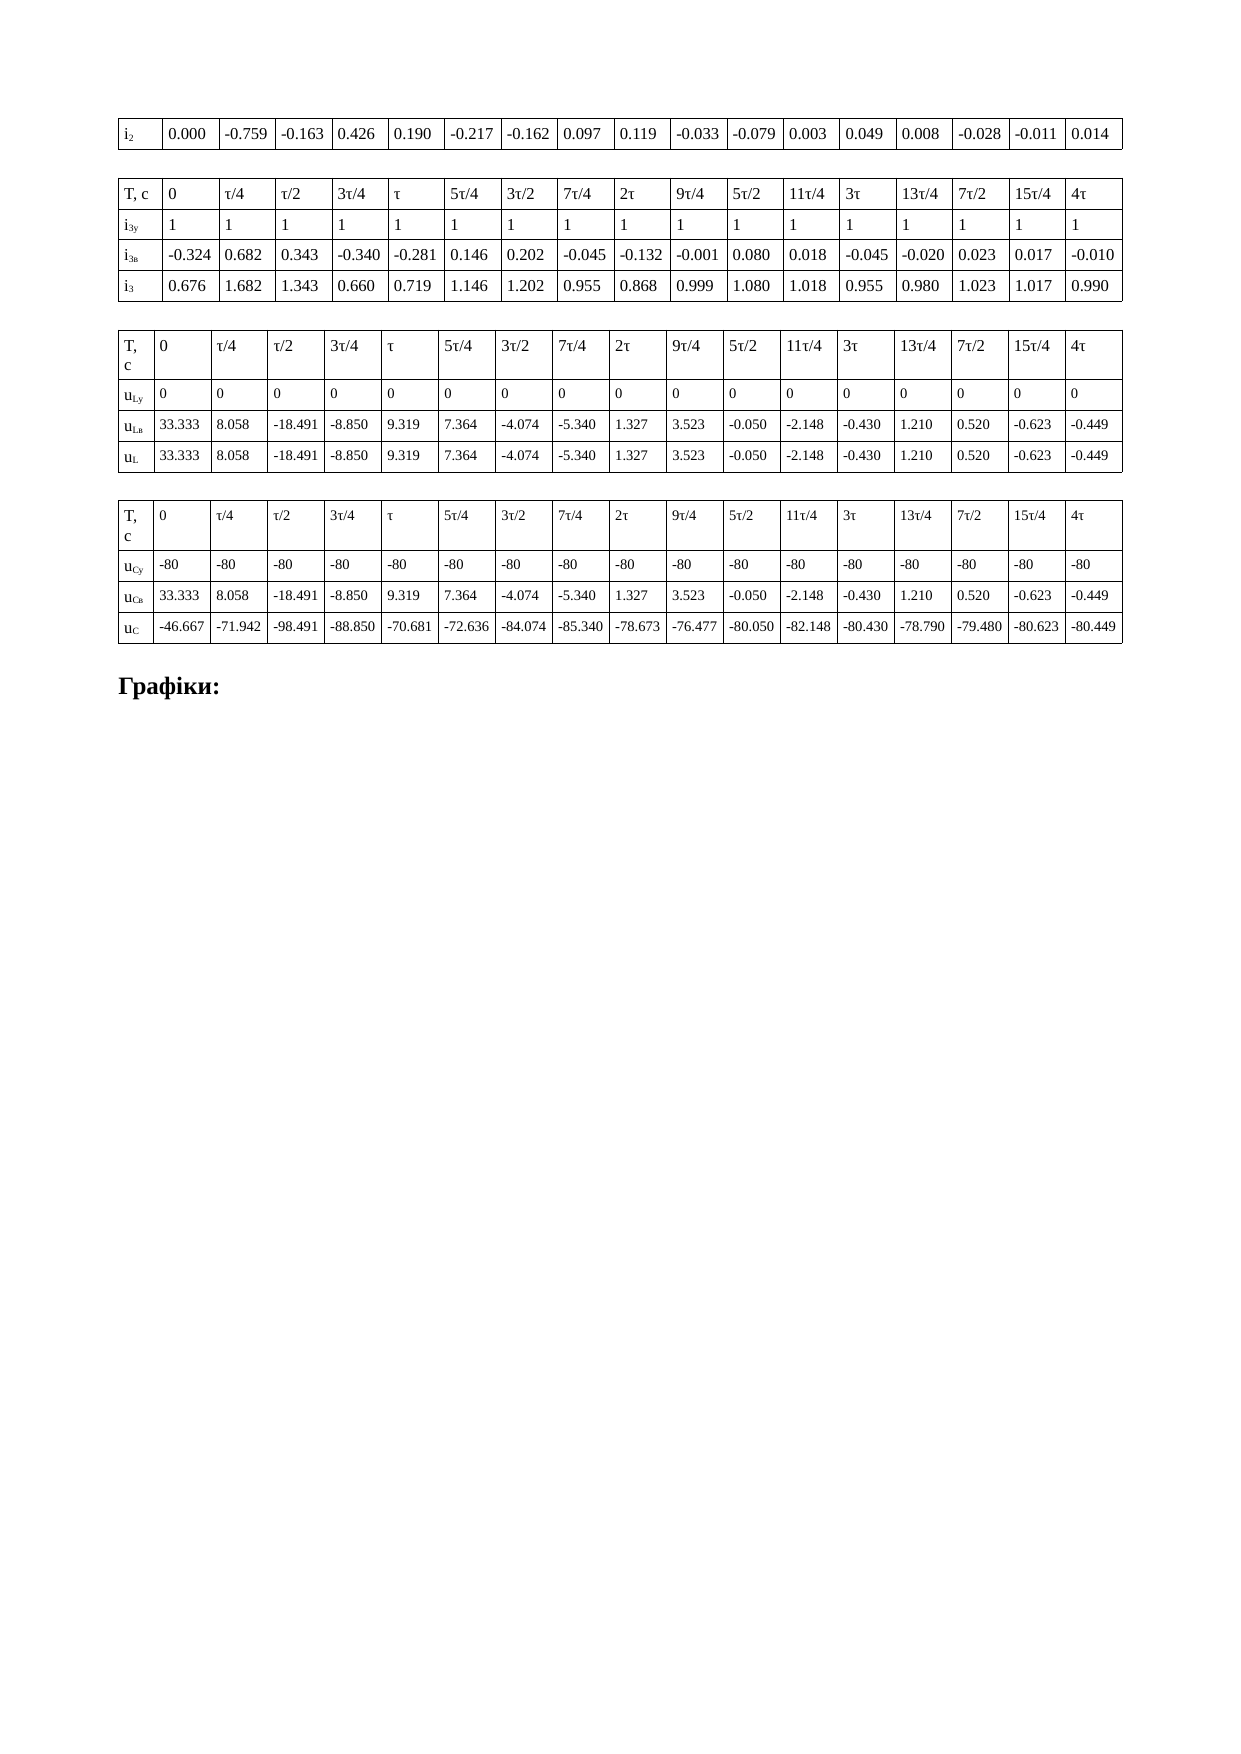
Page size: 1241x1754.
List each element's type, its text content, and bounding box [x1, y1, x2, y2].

table_header 0 [155, 331, 211, 379]
table_cell -2.148 [781, 442, 837, 472]
table_cell -0.281 [389, 240, 444, 270]
table_cell -80 [211, 551, 267, 581]
table_cell -72.636 [439, 613, 495, 642]
table_cell 0 [382, 380, 438, 410]
table_cell 9.319 [382, 442, 438, 472]
table_cell 7.364 [439, 442, 495, 472]
table_cell -85.340 [553, 613, 609, 642]
table_cell -80 [667, 551, 723, 581]
table_cell -0.449 [1066, 411, 1122, 441]
table_cell -0.010 [1066, 240, 1122, 270]
table_cell -5.340 [553, 442, 609, 472]
table_header T, c [119, 501, 153, 550]
table_header 13τ/4 [895, 501, 951, 550]
table_cell 0 [1009, 380, 1065, 410]
table_cell -0.217 [445, 119, 501, 149]
table_cell -0.162 [502, 119, 557, 149]
table_cell 0.014 [1066, 119, 1122, 149]
table_header 5τ/2 [728, 179, 783, 208]
table_header 5τ/4 [445, 179, 501, 208]
table_header 4τ [1066, 179, 1122, 208]
table_header T, c [119, 179, 162, 208]
table_cell -84.074 [496, 613, 552, 642]
table_header τ/4 [220, 179, 275, 208]
table_cell 1.017 [1010, 271, 1065, 301]
table_cell -80 [553, 551, 609, 581]
table_cell 1 [897, 210, 952, 239]
table_cell 0.343 [276, 240, 332, 270]
table_cell 0.955 [558, 271, 614, 301]
table_cell -0.050 [724, 411, 780, 441]
table_cell 1 [615, 210, 670, 239]
table_cell 0.426 [333, 119, 388, 149]
table_cell -0.045 [558, 240, 614, 270]
table_cell 3.523 [667, 582, 723, 612]
table_header 7τ/4 [553, 331, 609, 379]
table_cell -18.491 [268, 411, 324, 441]
table_cell 0.202 [502, 240, 557, 270]
table_cell 33.333 [154, 582, 210, 612]
table_cell -80 [838, 551, 894, 581]
table_cell -4.074 [496, 582, 552, 612]
table_header 15τ/4 [1009, 501, 1065, 550]
table_cell -18.491 [268, 442, 324, 472]
table_header 9τ/4 [671, 179, 727, 208]
table_cell i3в [119, 240, 162, 270]
table_cell 0 [268, 380, 324, 410]
table_cell 1.210 [895, 411, 951, 441]
table_cell 3.523 [667, 411, 723, 441]
table_cell 1 [953, 210, 1009, 239]
table_cell -80 [496, 551, 552, 581]
table_cell 0.719 [389, 271, 444, 301]
table_header τ [389, 179, 444, 208]
table_cell -0.020 [897, 240, 952, 270]
table_cell 9.319 [382, 582, 438, 612]
table_cell i3у [119, 210, 162, 239]
table_cell -0.050 [724, 582, 780, 612]
table_cell -80 [895, 551, 951, 581]
table_cell 0.018 [784, 240, 839, 270]
table_header 4τ [1066, 331, 1122, 379]
table_cell 0.003 [784, 119, 839, 149]
table_cell 1.018 [784, 271, 839, 301]
table_cell -80 [325, 551, 381, 581]
table_cell 1 [502, 210, 557, 239]
table_cell 0 [325, 380, 381, 410]
table_cell 0.682 [220, 240, 275, 270]
table_cell 1.210 [895, 442, 951, 472]
table_cell -80.449 [1066, 613, 1122, 642]
table_cell 0.520 [952, 442, 1008, 472]
table_cell uLу [119, 380, 154, 410]
table_header 13τ/4 [895, 331, 951, 379]
text Графіки: [118, 671, 1122, 700]
table_header τ/2 [268, 331, 324, 379]
table_cell -82.148 [781, 613, 837, 642]
table_cell -80 [268, 551, 324, 581]
table_cell 33.333 [155, 442, 211, 472]
table_cell 0.146 [445, 240, 501, 270]
table_header 2τ [615, 179, 670, 208]
table_cell 0 [895, 380, 951, 410]
table_cell -88.850 [325, 613, 381, 642]
table_header τ/2 [268, 501, 324, 550]
table_cell 1 [163, 210, 219, 239]
table_cell 1.682 [220, 271, 275, 301]
table_cell 0.023 [953, 240, 1009, 270]
table_header 0 [163, 179, 219, 208]
table_header 11τ/4 [781, 331, 837, 379]
table_cell -0.623 [1009, 582, 1065, 612]
table_header 2τ [610, 331, 666, 379]
table_cell -0.449 [1066, 442, 1122, 472]
table_header 3τ/2 [496, 501, 552, 550]
table_cell -5.340 [553, 411, 609, 441]
table_cell 0.868 [615, 271, 670, 301]
table_cell -0.430 [838, 411, 894, 441]
table_cell 1.146 [445, 271, 501, 301]
table_cell 1.327 [610, 582, 666, 612]
table_cell 0.008 [897, 119, 952, 149]
table_cell 33.333 [155, 411, 211, 441]
table_cell 0.000 [163, 119, 219, 149]
table_cell 0 [496, 380, 552, 410]
table_cell -76.477 [667, 613, 723, 642]
table_cell uC [119, 613, 153, 642]
table_cell -71.942 [211, 613, 267, 642]
table_cell -80 [1066, 551, 1122, 581]
table_header 3τ/4 [325, 501, 381, 550]
table_header 5τ/4 [439, 501, 495, 550]
table_cell 1.327 [610, 411, 666, 441]
table_cell uLв [119, 411, 154, 441]
table_cell 1.202 [502, 271, 557, 301]
table_header 4τ [1066, 501, 1122, 550]
table_cell i2 [119, 119, 162, 149]
table_cell 1 [1066, 210, 1122, 239]
table_cell 0 [610, 380, 666, 410]
table_cell -78.673 [610, 613, 666, 642]
table_cell 8.058 [212, 442, 267, 472]
table_cell 1 [389, 210, 444, 239]
table_cell 1.023 [953, 271, 1009, 301]
table_header 5τ/2 [724, 501, 780, 550]
table_cell -0.430 [838, 582, 894, 612]
table_cell 7.364 [439, 411, 495, 441]
table_cell uCв [119, 582, 153, 612]
table_header 3τ/4 [333, 179, 388, 208]
table_header 0 [154, 501, 210, 550]
table_cell -80 [439, 551, 495, 581]
table_cell 1 [1010, 210, 1065, 239]
table_cell -8.850 [325, 582, 381, 612]
table_cell -80 [154, 551, 210, 581]
table_cell 1 [728, 210, 783, 239]
table_cell -80 [724, 551, 780, 581]
table_header 15τ/4 [1010, 179, 1065, 208]
table_cell -8.850 [325, 442, 381, 472]
table_cell -80.050 [724, 613, 780, 642]
table_cell 1 [333, 210, 388, 239]
table_cell -79.480 [952, 613, 1008, 642]
table_cell 0.119 [615, 119, 670, 149]
table_cell -5.340 [553, 582, 609, 612]
table_cell 1 [558, 210, 614, 239]
table_cell -0.050 [724, 442, 780, 472]
table_cell -0.340 [333, 240, 388, 270]
table_cell 1.080 [728, 271, 783, 301]
table_cell -0.430 [838, 442, 894, 472]
table_cell 0 [439, 380, 495, 410]
table_cell -4.074 [496, 442, 552, 472]
table_header 13τ/4 [897, 179, 952, 208]
table_cell 1 [445, 210, 501, 239]
table_cell 0.980 [897, 271, 952, 301]
table_cell 0.097 [558, 119, 614, 149]
table_cell -0.449 [1066, 582, 1122, 612]
table_cell 0.999 [671, 271, 727, 301]
table_cell 3.523 [667, 442, 723, 472]
table_cell i3 [119, 271, 162, 301]
table_cell -78.790 [895, 613, 951, 642]
table_cell -80 [382, 551, 438, 581]
table_header 9τ/4 [667, 501, 723, 550]
table_cell 0.080 [728, 240, 783, 270]
table_cell 8.058 [212, 411, 267, 441]
table_header 5τ/2 [724, 331, 780, 379]
table_header 3τ [838, 501, 894, 550]
table_cell -80.623 [1009, 613, 1065, 642]
table_header 3τ/2 [496, 331, 552, 379]
table_cell 1 [671, 210, 727, 239]
table_header 7τ/2 [953, 179, 1009, 208]
table_cell 0 [553, 380, 609, 410]
table_cell 1 [784, 210, 839, 239]
table_header 7τ/4 [553, 501, 609, 550]
table_cell -80 [781, 551, 837, 581]
table_cell 1 [276, 210, 332, 239]
table_cell 0 [212, 380, 267, 410]
table_cell -80 [952, 551, 1008, 581]
table_cell -8.850 [325, 411, 381, 441]
table_header 3τ [840, 179, 896, 208]
table_cell 0.190 [389, 119, 444, 149]
table_cell -80 [1009, 551, 1065, 581]
table_cell 0 [155, 380, 211, 410]
table_header 15τ/4 [1009, 331, 1065, 379]
table_header 7τ/2 [952, 501, 1008, 550]
table_cell 0 [838, 380, 894, 410]
table_header 5τ/4 [439, 331, 495, 379]
table_cell 1 [840, 210, 896, 239]
table_header T, c [119, 331, 154, 379]
table_cell 0 [724, 380, 780, 410]
table_cell 0.955 [840, 271, 896, 301]
table_cell -0.079 [728, 119, 783, 149]
table_header 3τ [838, 331, 894, 379]
table_cell -0.132 [615, 240, 670, 270]
table_cell 0.520 [952, 411, 1008, 441]
table_header 11τ/4 [784, 179, 839, 208]
table_header 3τ/4 [325, 331, 381, 379]
table_header τ [382, 501, 438, 550]
table_header 7τ/4 [558, 179, 614, 208]
table_cell 0 [952, 380, 1008, 410]
table_header τ/4 [211, 501, 267, 550]
table_cell 1.210 [895, 582, 951, 612]
table_header τ [382, 331, 438, 379]
table_cell -4.074 [496, 411, 552, 441]
table_cell -46.667 [154, 613, 210, 642]
table_cell -18.491 [268, 582, 324, 612]
table_cell -0.011 [1010, 119, 1065, 149]
table_cell 0.049 [840, 119, 896, 149]
table_cell 0 [1066, 380, 1122, 410]
table_header 9τ/4 [667, 331, 723, 379]
table_cell -0.623 [1009, 411, 1065, 441]
table_cell 1 [220, 210, 275, 239]
table_cell 1.327 [610, 442, 666, 472]
table_cell -0.033 [671, 119, 727, 149]
table_header 11τ/4 [781, 501, 837, 550]
table_cell -80 [610, 551, 666, 581]
table_cell -0.028 [953, 119, 1009, 149]
table_header 2τ [610, 501, 666, 550]
table_cell 0.660 [333, 271, 388, 301]
table_header 7τ/2 [952, 331, 1008, 379]
table_cell uCу [119, 551, 153, 581]
table_cell -0.623 [1009, 442, 1065, 472]
table_cell -80.430 [838, 613, 894, 642]
table_cell -2.148 [781, 582, 837, 612]
table_cell 0.676 [163, 271, 219, 301]
table_cell 1.343 [276, 271, 332, 301]
table_cell -0.163 [276, 119, 332, 149]
table_cell -70.681 [382, 613, 438, 642]
table_cell 0 [667, 380, 723, 410]
table_cell 0.990 [1066, 271, 1122, 301]
table_header τ/4 [212, 331, 267, 379]
table_header 3τ/2 [502, 179, 557, 208]
table_cell uL [119, 442, 154, 472]
table_cell -0.045 [840, 240, 896, 270]
table_cell -98.491 [268, 613, 324, 642]
table_cell 0.017 [1010, 240, 1065, 270]
table_cell -0.001 [671, 240, 727, 270]
table_cell 0 [781, 380, 837, 410]
table_cell 9.319 [382, 411, 438, 441]
table_cell -2.148 [781, 411, 837, 441]
table_cell -0.324 [163, 240, 219, 270]
table_cell 8.058 [211, 582, 267, 612]
table_cell 7.364 [439, 582, 495, 612]
table_cell -0.759 [220, 119, 275, 149]
table_header τ/2 [276, 179, 332, 208]
table_cell 0.520 [952, 582, 1008, 612]
